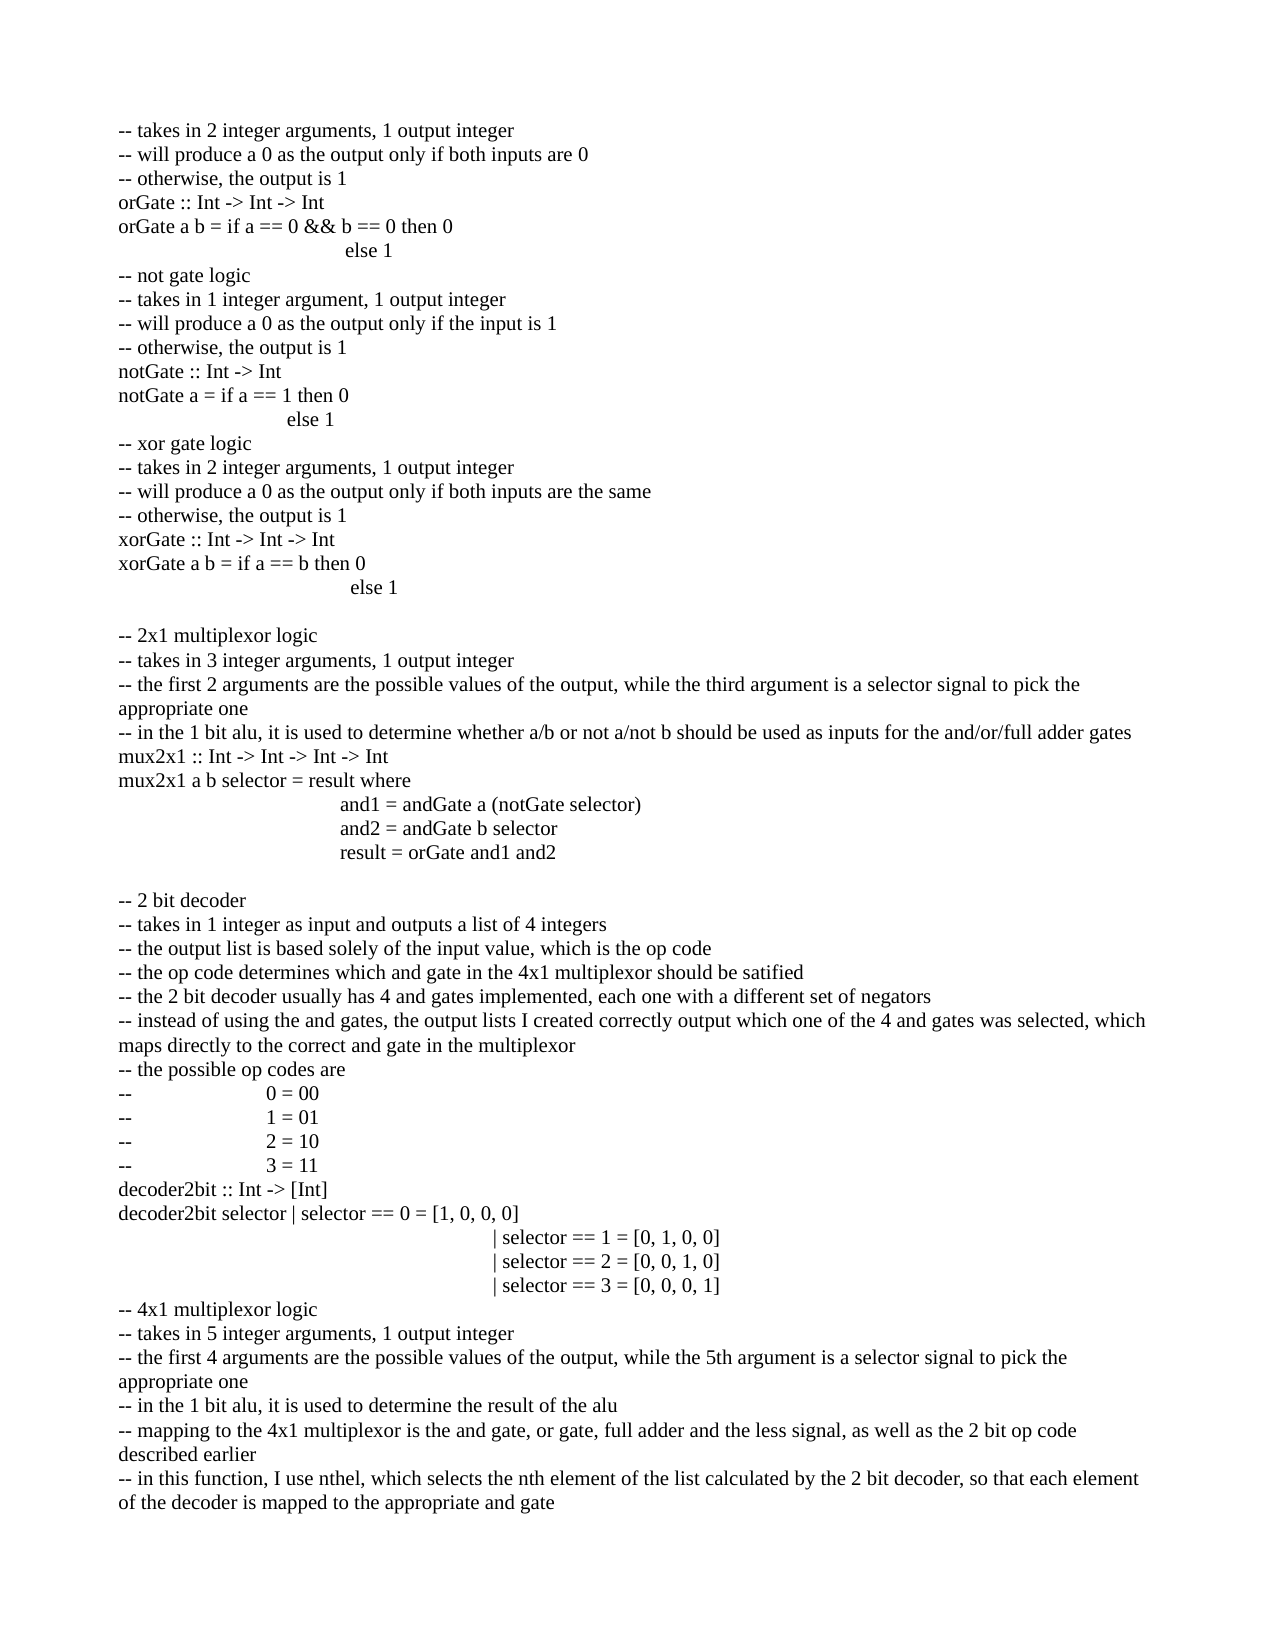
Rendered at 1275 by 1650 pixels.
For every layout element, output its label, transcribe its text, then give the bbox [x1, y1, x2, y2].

text -- not gate logic [118, 262, 1157, 287]
text -- otherwise, the output is 1 [118, 503, 1157, 527]
text decoder2bit :: Int -> [Int] [118, 1177, 1157, 1201]
text -- takes in 3 integer arguments, 1 output integer [118, 647, 1157, 672]
text -- otherwise, the output is 1 [118, 335, 1157, 359]
text -- 4x1 multiplexor logic [118, 1297, 1157, 1321]
text -- 1 = 01 [118, 1105, 1157, 1129]
text -- takes in 1 integer as input and outputs a list of 4 integers [118, 912, 1157, 936]
text -- in the 1 bit alu, it is used to determine whether a/b or not a/not b should be used as inputs for the and/or/full adder gates [118, 720, 1157, 744]
text -- 0 = 00 [118, 1081, 1157, 1105]
text -- the first 4 arguments are the possible values of the output, while the 5th argument is a selector signal to pick the appropriate one [118, 1345, 1157, 1393]
text -- will produce a 0 as the output only if both inputs are 0 [118, 142, 1157, 166]
text -- will produce a 0 as the output only if the input is 1 [118, 311, 1157, 335]
text -- mapping to the 4x1 multiplexor is the and gate, or gate, full adder and the less signal, as well as the 2 bit op code described earlier [118, 1417, 1157, 1466]
text -- xor gate logic [118, 431, 1157, 455]
text -- 2 = 10 [118, 1129, 1157, 1153]
text -- the output list is based solely of the input value, which is the op code [118, 936, 1157, 960]
text xorGate a b = if a == b then 0 [118, 551, 1157, 575]
text -- the op code determines which and gate in the 4x1 multiplexor should be satified [118, 960, 1157, 984]
text and1 = andGate a (notGate selector) [118, 792, 1157, 816]
text -- 2x1 multiplexor logic [118, 623, 1157, 647]
text | selector == 3 = [0, 0, 0, 1] [118, 1273, 1157, 1297]
text mux2x1 :: Int -> Int -> Int -> Int [118, 744, 1157, 768]
text -- in this function, I use nthel, which selects the nth element of the list calculated by the 2 bit decoder, so that each element of the decoder is mapped to the appropriate and gate [118, 1466, 1157, 1514]
text -- takes in 2 integer arguments, 1 output integer [118, 455, 1157, 479]
text decoder2bit selector | selector == 0 = [1, 0, 0, 0] [118, 1201, 1157, 1225]
text else 1 [118, 575, 1157, 599]
text orGate a b = if a == 0 && b == 0 then 0 [118, 214, 1157, 238]
text -- the first 2 arguments are the possible values of the output, while the third argument is a selector signal to pick the appropriate one [118, 672, 1157, 720]
text orGate :: Int -> Int -> Int [118, 190, 1157, 214]
text -- takes in 5 integer arguments, 1 output integer [118, 1321, 1157, 1345]
text -- in the 1 bit alu, it is used to determine the result of the alu [118, 1393, 1157, 1417]
text -- 3 = 11 [118, 1153, 1157, 1177]
text -- the 2 bit decoder usually has 4 and gates implemented, each one with a different set of negators [118, 984, 1157, 1008]
text -- otherwise, the output is 1 [118, 166, 1157, 190]
text result = orGate and1 and2 [118, 840, 1157, 864]
text -- instead of using the and gates, the output lists I created correctly output which one of the 4 and gates was selected, which maps directly to the correct and gate in the multiplexor [118, 1008, 1157, 1057]
text notGate a = if a == 1 then 0 [118, 383, 1157, 407]
text else 1 [118, 407, 1157, 431]
text -- will produce a 0 as the output only if both inputs are the same [118, 479, 1157, 503]
text -- takes in 1 integer argument, 1 output integer [118, 287, 1157, 311]
text mux2x1 a b selector = result where [118, 768, 1157, 792]
text -- the possible op codes are [118, 1057, 1157, 1081]
text | selector == 1 = [0, 1, 0, 0] [118, 1225, 1157, 1249]
text and2 = andGate b selector [118, 816, 1157, 840]
text -- takes in 2 integer arguments, 1 output integer [118, 118, 1157, 142]
text else 1 [118, 238, 1157, 262]
text | selector == 2 = [0, 0, 1, 0] [118, 1249, 1157, 1273]
text -- 2 bit decoder [118, 888, 1157, 912]
text notGate :: Int -> Int [118, 359, 1157, 383]
text xorGate :: Int -> Int -> Int [118, 527, 1157, 551]
